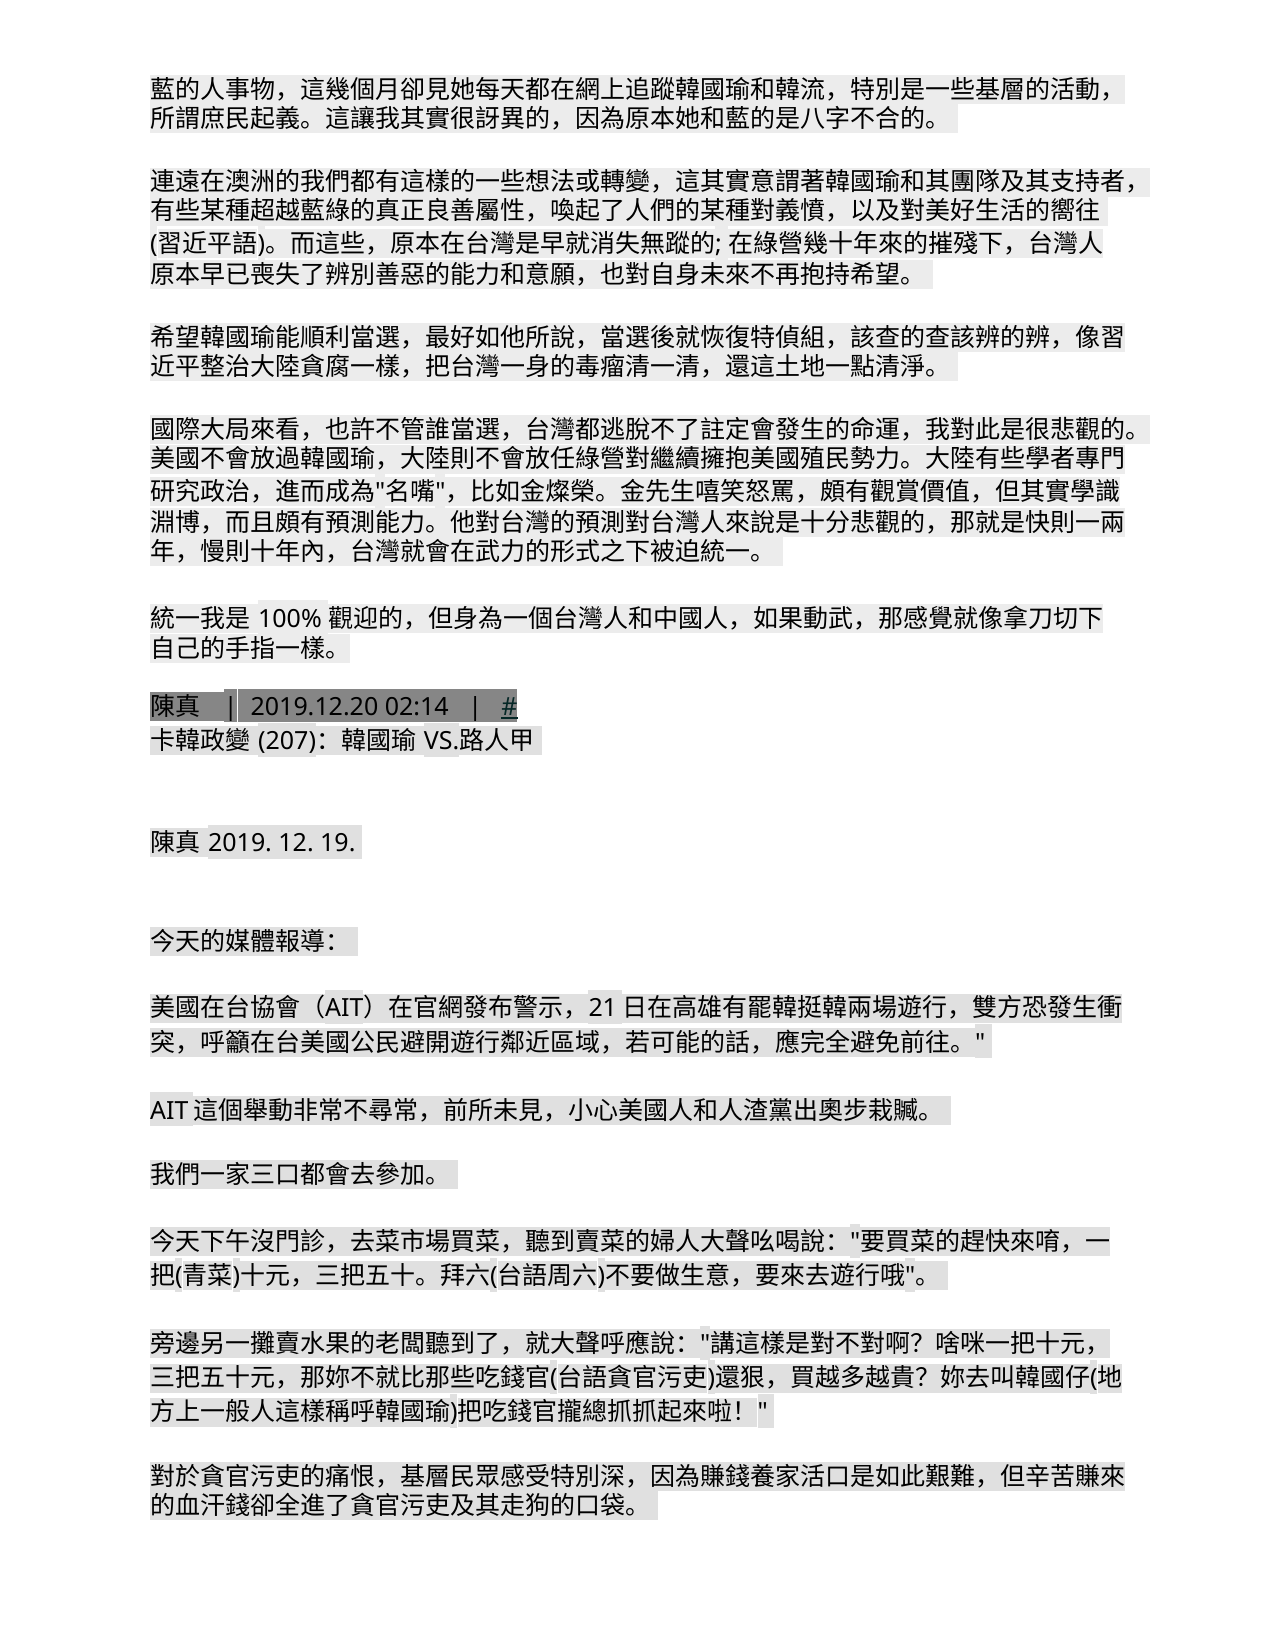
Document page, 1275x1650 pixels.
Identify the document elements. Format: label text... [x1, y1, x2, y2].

text 卡韓政變 (207)：韓國瑜 VS.路人甲 陳真 2019. 12. 19. 今天的媒體報導： 美國在台協會（AIT）在官網發布警示，21日在高雄有罷韓挺韓兩場遊行，雙方恐發生衝突，呼籲在台美國公民避開遊行鄰近區域，若可能的話，應完全避免前往。" AIT這個舉動非常不尋常，前所未見，小心美國人和人渣黨出奧步栽贓。 我們一家三口都會去參加。 今天下午沒門診，去菜市場買菜，聽到賣菜的婦人大聲吆喝說："要買菜的趕快來唷，一把(青菜)十元，三把五十。拜六(台語周六)不要做生意，要來去遊行哦"。 旁邊另一攤賣水果的老闆聽到了，就大聲呼應說："講這樣是對不對啊？啥咪一把十元，三把五十元，那妳不就比那些吃錢官(台語貪官污吏)還狠，買越多越貴？妳去叫韓國仔(地方上一般人這樣稱呼韓國瑜)把吃錢官攏總抓抓起來啦！" 對於貪官污吏的痛恨，基層民眾感受特別深，因為賺錢養家活口是如此艱難，但辛苦賺來的血汗錢卻全進了貪官污吏及其走狗的口袋。 [150, 722, 1125, 1554]
text 我大概無法回台投票，所以講這些可能有點風涼話，所以說這些算是說給我自己聽吧。從韓國瑜的說話，我似乎看到了某種台灣的未來和希望。他說話的樣子真的讓我蠻感動的。漂亮話誰都會說，重點並不是你說些什麼，而是你是否真的相信你自己說的。像我這樣受盡台灣政治詐騙文化洗腦四十年的人，其實和多數人一樣，多多少少早已對政治冷感，多多少少有著天下烏鴉一般黑的想法。但韓國瑜就是一個例外，我不敢說他一定就能帶領台灣走向康莊大道，但看他說話的樣子神情和肢體動作，這個人顯然有著真正的熱血和良善，有著一顆誠信的心，會勤懇從政、體恤人民。 鈺錠家從小就是深綠的，後來她雖然反綠，但二十幾年來我也從未見過她關注過一絲一毫藍的人事物，這幾個月卻見她每天都在網上追蹤韓國瑜和韓流，特別是一些基層的活動，所謂庶民起義。這讓我其實很訝異的，因為原本她和藍的是八字不合的。 連遠在澳洲的我們都有這樣的一些想法或轉變，這其實意謂著韓國瑜和其團隊及其支持者，有些某種超越藍綠的真正良善屬性，喚起了人們的某種對義憤，以及對美好生活的嚮往 (習近平語)。而這些，原本在台灣是早就消失無蹤的; 在綠營幾十年來的摧殘下，台灣人原本早已喪失了辨別善惡的能力和意願，也對自身未來不再抱持希望。 希望韓國瑜能順利當選，最好如他所說，當選後就恢復特偵組，該查的查該辨的辨，像習近平整治大陸貪腐一樣，把台灣一身的毒瘤清一清，還這土地一點清淨。 國際大局來看，也許不管誰當選，台灣都逃脫不了註定會發生的命運，我對此是很悲觀的。美國不會放過韓國瑜，大陸則不會放任綠營對繼續擁抱美國殖民勢力。大陸有些學者專門研究政治，進而成為"名嘴"，比如金燦榮。金先生嘻笑怒罵，頗有觀賞價值，但其實學識淵博，而且頗有預測能力。他對台灣的預測對台灣人來說是十分悲觀的，那就是快則一兩年，慢則十年內，台灣就會在武力的形式之下被迫統一。 統一我是 100% 觀迎的，但身為一個台灣人和中國人，如果動武，那感覺就像拿刀切下自己的手指一樣。 [150, 75, 1125, 663]
text 陳真 | 2019.12.20 02:14 | # [150, 688, 1125, 722]
